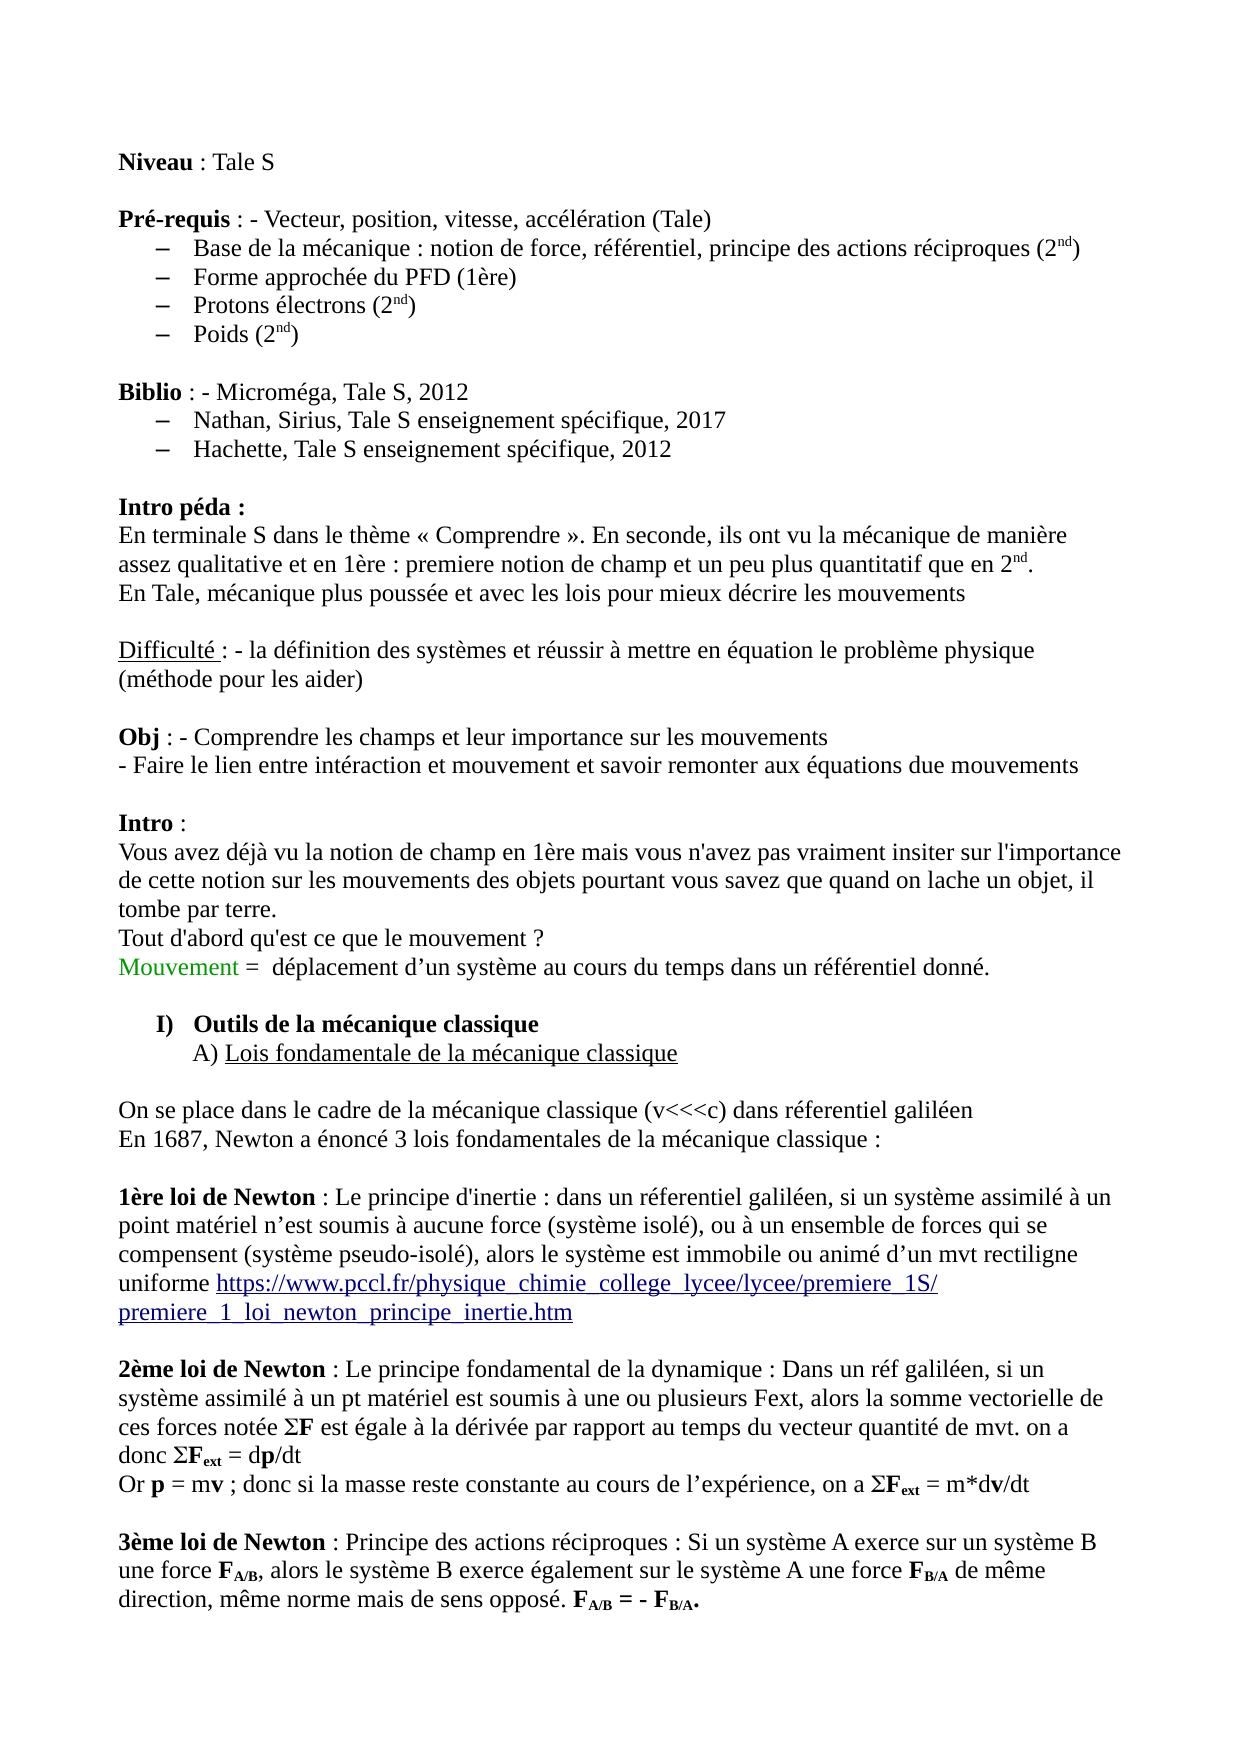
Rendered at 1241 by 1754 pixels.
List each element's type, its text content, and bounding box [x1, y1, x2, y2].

list Hachette, Tale S enseignement spécifique, 2012 [156, 434, 1122, 463]
text Niveau : Tale S [118, 147, 1122, 176]
text En Tale, mécanique plus poussée et avec les lois pour mieux décrire les mouvements [118, 578, 1122, 607]
list Protons électrons (2nd) [156, 291, 1122, 319]
text A) Lois fondamentale de la mécanique classique [118, 1038, 1122, 1067]
text On se place dans le cadre de la mécanique classique (v<<<c) dans réferentiel galiléen [118, 1096, 1122, 1124]
text Vous avez déjà vu la notion de champ en 1ère mais vous n'avez pas vraiment insiter sur l'importance de cette notion sur les mouvements des objets pourtant vous savez que quand on lache un objet, il tombe par terre. [118, 837, 1122, 923]
text En 1687, Newton a énoncé 3 lois fondamentales de la mécanique classique : [118, 1124, 1122, 1153]
list Poids (2nd) [156, 319, 1122, 348]
text 1ère loi de Newton : Le principe d'inertie : dans un réferentiel galiléen, si un système assimilé à un point matériel n’est soumis à aucune force (système isolé), ou à un ensemble de forces qui se compensent (système pseudo-isolé), alors le système est immobile ou animé d’un mvt rectiligne uniforme https://www.pccl.fr/physique_chimie_college_lycee/lycee/premiere_1S/premiere_1_loi_newton_principe_inertie.htm [118, 1182, 1122, 1326]
text 3ème loi de Newton : Principe des actions réciproques : Si un système A exerce sur un système B une force FA/B, alors le système B exerce également sur le système A une force FB/A de même direction, même norme mais de sens opposé. FA/B = - FB/A. [118, 1527, 1122, 1613]
text Or p = mv ; donc si la masse reste constante au cours de l’expérience, on a SFext = m*dv/dt [118, 1469, 1122, 1498]
text En terminale S dans le thème « Comprendre ». En seconde, ils ont vu la mécanique de manière assez qualitative et en 1ère : premiere notion de champ et un peu plus quantitatif que en 2nd. [118, 521, 1122, 578]
text Mouvement = déplacement d’un système au cours du temps dans un référentiel donné. [118, 952, 1122, 981]
text 2ème loi de Newton : Le principe fondamental de la dynamique : Dans un réf galiléen, si un système assimilé à un pt matériel est soumis à une ou plusieurs Fext, alors la somme vectorielle de ces forces notée SF est égale à la dérivée par rapport au temps du vecteur quantité de mvt. on a donc SFext = dp/dt [118, 1354, 1122, 1469]
text Obj : - Comprendre les champs et leur importance sur les mouvements [118, 722, 1122, 751]
text - Faire le lien entre intéraction et mouvement et savoir remonter aux équations due mouvements [118, 751, 1122, 779]
list Base de la mécanique : notion de force, référentiel, principe des actions réciproques (2nd) [156, 233, 1122, 262]
text Intro péda : [118, 492, 1122, 521]
list Nathan, Sirius, Tale S enseignement spécifique, 2017 [156, 406, 1122, 434]
list Forme approchée du PFD (1ère) [156, 262, 1122, 291]
text Intro : [118, 808, 1122, 837]
text Difficulté : - la définition des systèmes et réussir à mettre en équation le problème physique (méthode pour les aider) [118, 636, 1122, 693]
list Outils de la mécanique classique [156, 1009, 1122, 1038]
text Pré-requis : - Vecteur, position, vitesse, accélération (Tale) [118, 204, 1122, 233]
text Biblio : - Microméga, Tale S, 2012 [118, 377, 1122, 406]
text Tout d'abord qu'est ce que le mouvement ? [118, 923, 1122, 952]
